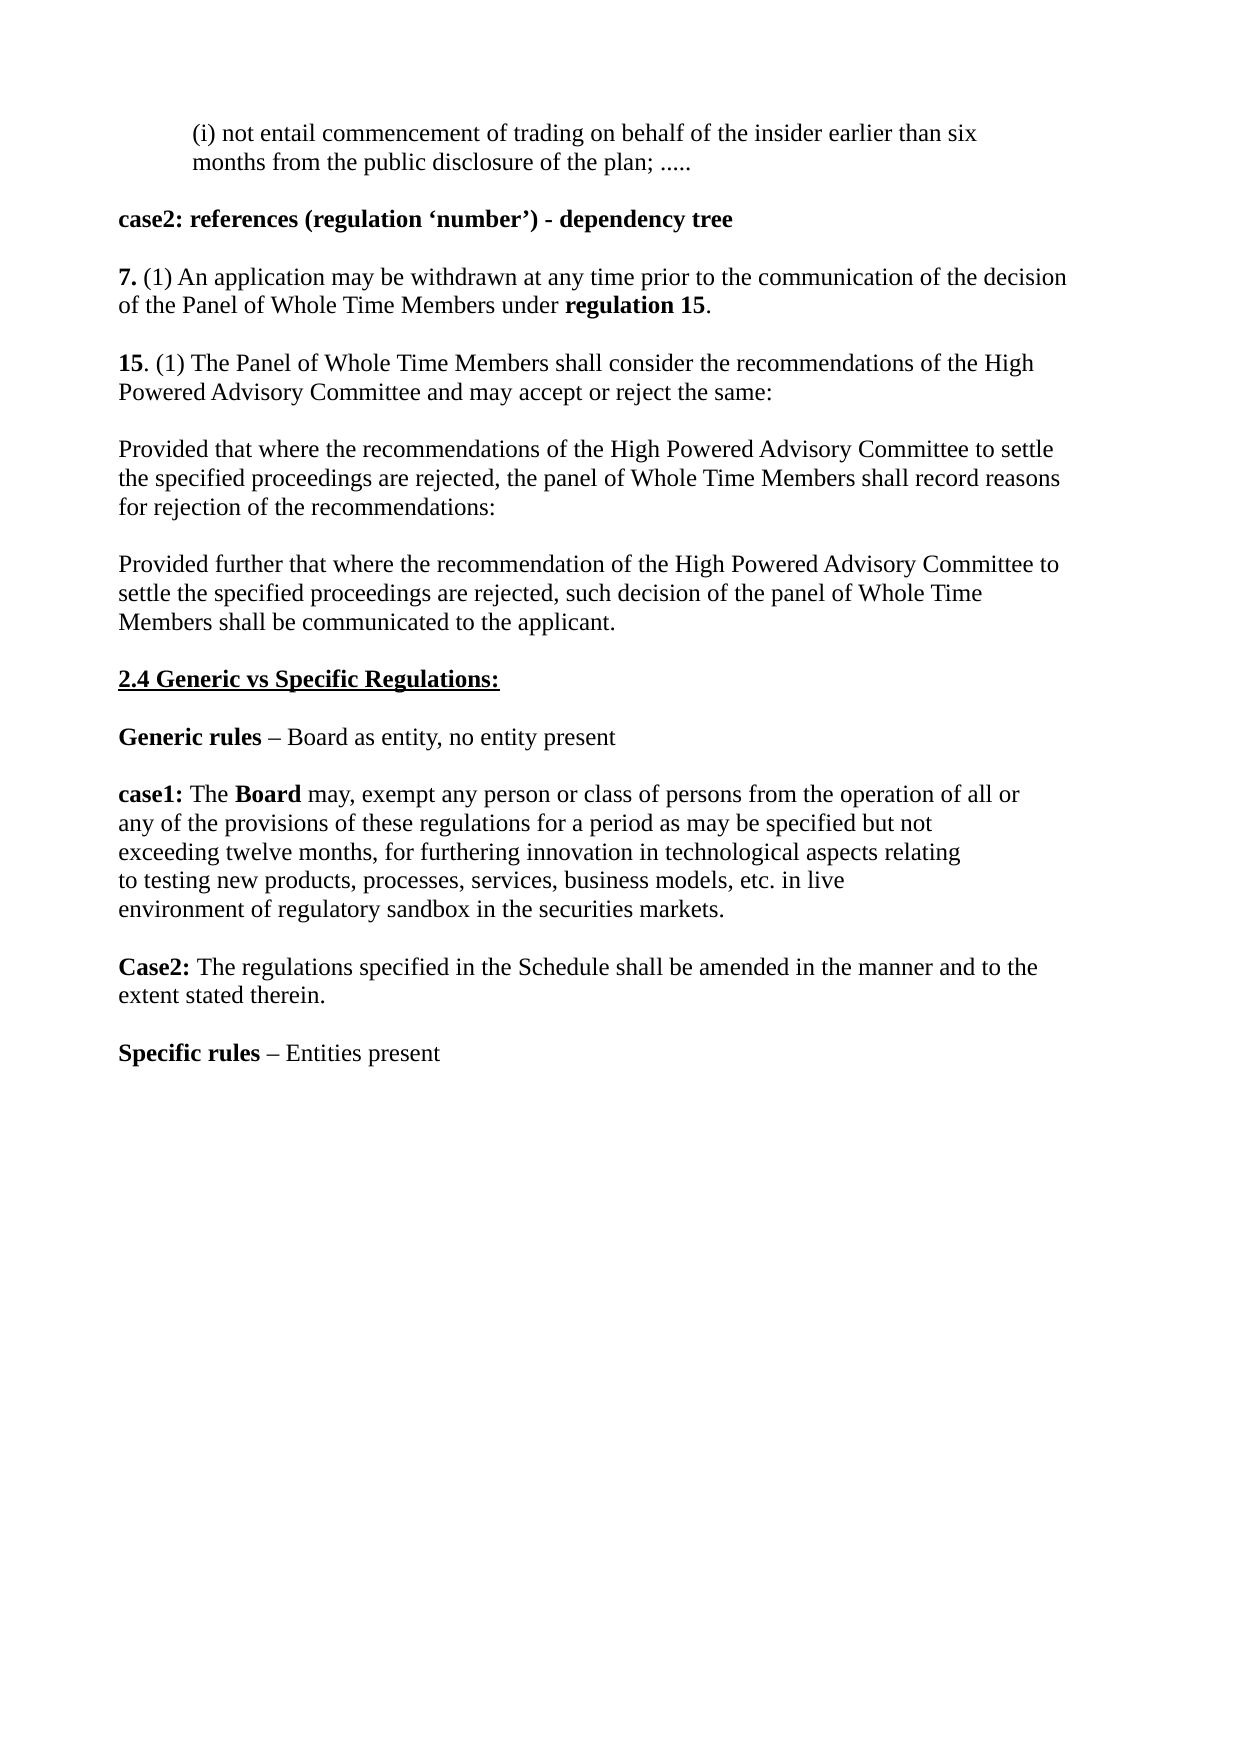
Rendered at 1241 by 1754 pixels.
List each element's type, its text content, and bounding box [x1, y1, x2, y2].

text Generic rules – Board as entity, no entity present [118, 722, 1122, 751]
text for rejection of the recommendations: [118, 492, 1122, 521]
text Case2: The regulations specified in the Schedule shall be amended in the manner and to the [118, 952, 1122, 981]
text months from the public disclosure of the plan; ..... [118, 147, 1122, 176]
text environment of regulatory sandbox in the securities markets. [118, 894, 1122, 923]
text extent stated therein. [118, 981, 1122, 1009]
text Members shall be communicated to the applicant. [118, 607, 1122, 636]
text to testing new products, processes, services, business models, etc. in live [118, 866, 1122, 894]
text any of the provisions of these regulations for a period as may be specified but not [118, 808, 1122, 837]
text 7. (1) An application may be withdrawn at any time prior to the communication of the decision [118, 262, 1122, 291]
text case1: The Board may, exempt any person or class of persons from the operation of all or [118, 779, 1122, 808]
text 15. (1) The Panel of Whole Time Members shall consider the recommendations of the High [118, 348, 1122, 377]
text settle the specified proceedings are rejected, such decision of the panel of Whole Time [118, 578, 1122, 607]
text (i) not entail commencement of trading on behalf of the insider earlier than six [118, 118, 1122, 147]
text the specified proceedings are rejected, the panel of Whole Time Members shall record reasons [118, 463, 1122, 492]
text Specific rules – Entities present [118, 1038, 1122, 1067]
text Provided further that where the recommendation of the High Powered Advisory Committee to [118, 549, 1122, 578]
text Powered Advisory Committee and may accept or reject the same: [118, 377, 1122, 406]
text exceeding twelve months, for furthering innovation in technological aspects relating [118, 837, 1122, 866]
text case2: references (regulation ‘number’) - dependency tree [118, 204, 1122, 233]
text Provided that where the recommendations of the High Powered Advisory Committee to settle [118, 434, 1122, 463]
text of the Panel of Whole Time Members under regulation 15. [118, 291, 1122, 319]
text 2.4 Generic vs Specific Regulations: [118, 664, 1122, 693]
